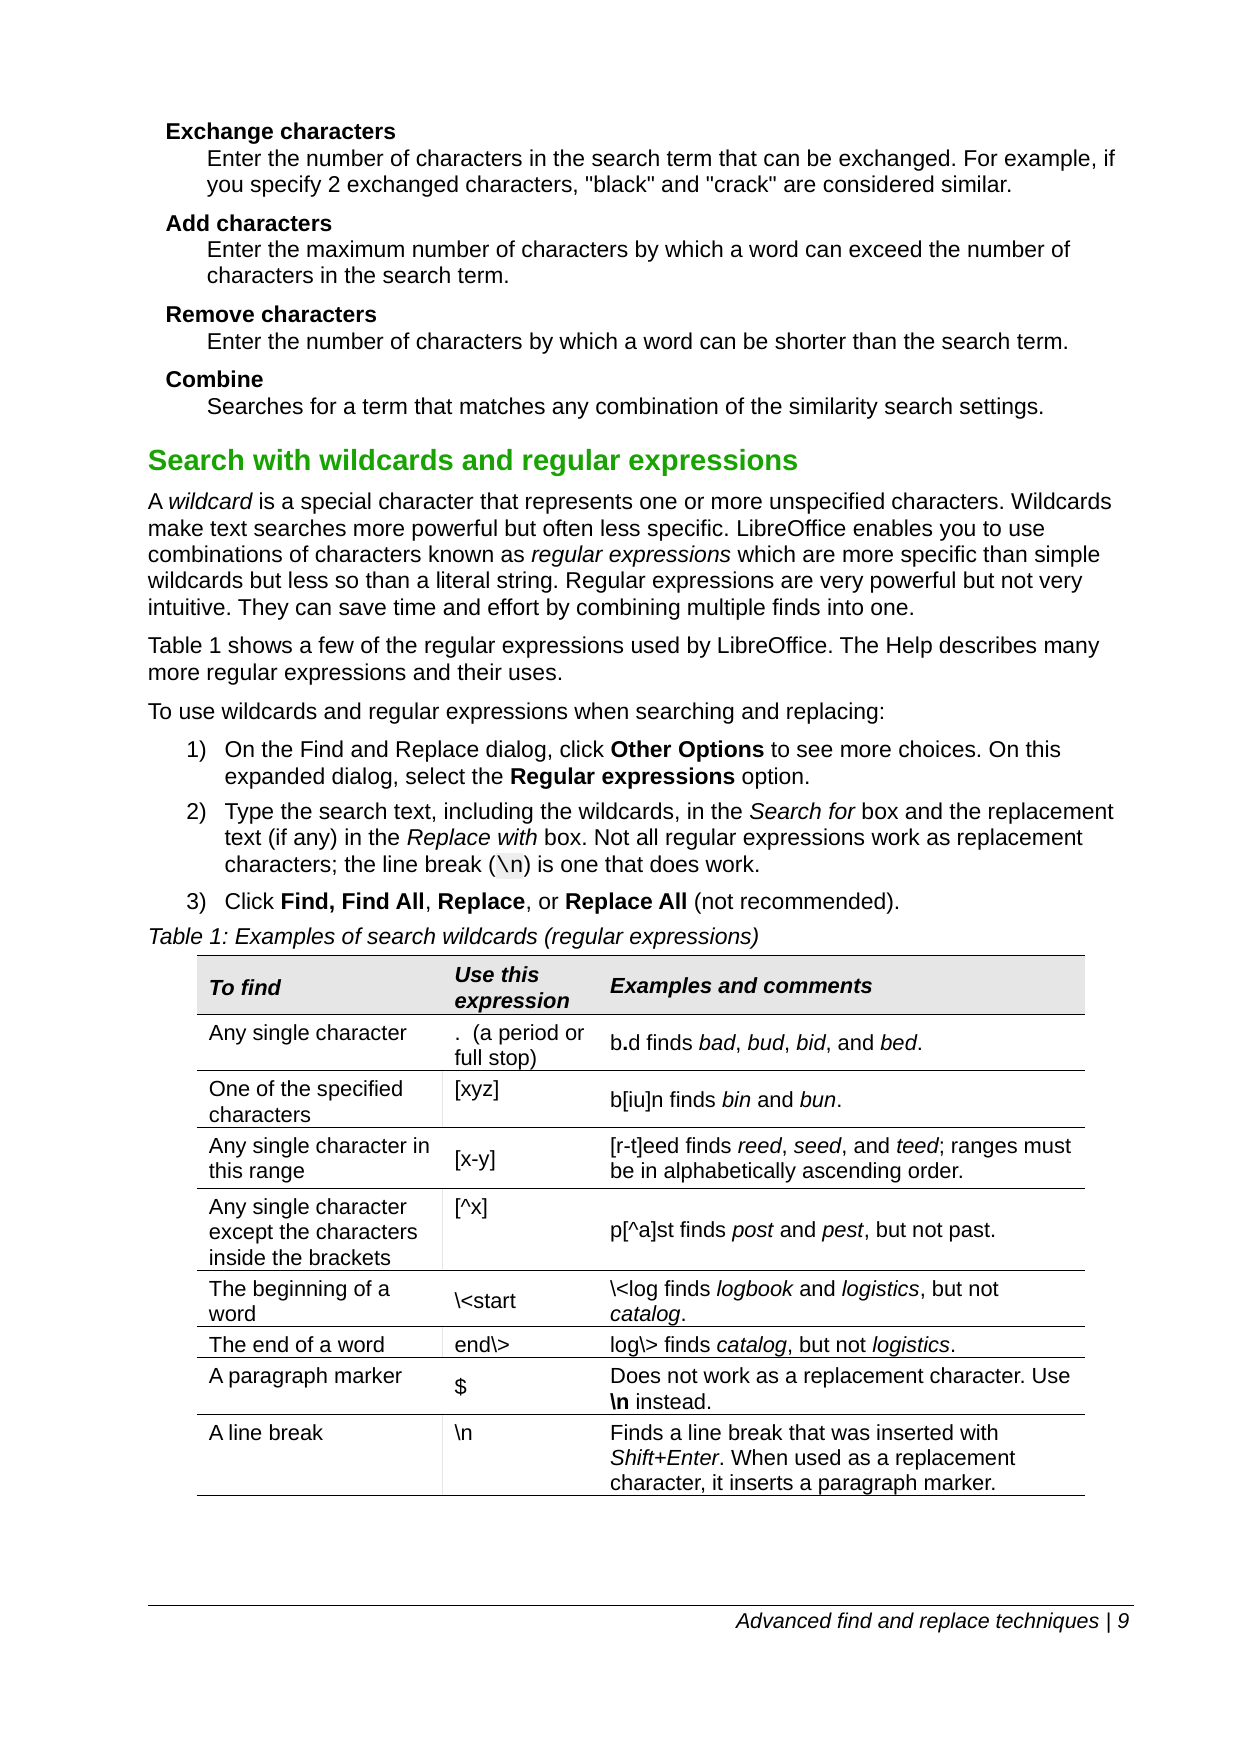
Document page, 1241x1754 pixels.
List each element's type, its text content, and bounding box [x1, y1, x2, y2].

table_cell Any single character except the characters inside the brackets [197, 1189, 442, 1269]
text Enter the number of characters in the search term that can be exchanged. For example, if you specify 2 exchanged characters, "black" and "crack" are considered similar. [207, 144, 1134, 197]
subtitle Search with wildcards and regular expressions [148, 443, 1134, 476]
text A wildcard is a special character that represents one or more unspecified characters. Wildcards make text searches more powerful but often less specific. LibreOffice enables you to use combinations of characters known as regular expressions which are more specific than simple wildcards but less so than a literal string. Regular expressions are very powerful but not very intuitive. They can save time and effort by combining multiple finds into one. [148, 488, 1134, 620]
table_cell Finds a line break that was inserted with Shift+Enter. When used as a replacement character, it inserts a paragraph marker. [598, 1415, 1085, 1495]
table_cell [^x] [443, 1189, 598, 1269]
table_cell One of the specified characters [197, 1071, 442, 1127]
table_cell b.d finds bad, bud, bid, and bed. [598, 1015, 1085, 1070]
table_cell [x-y] [443, 1128, 598, 1188]
table_header Examples and comments [598, 956, 1085, 1014]
table_cell log\> finds catalog, but not logistics. [598, 1327, 1085, 1357]
table_cell \n [443, 1415, 598, 1495]
table_cell . (a period or full stop) [443, 1015, 598, 1070]
table_cell b[iu]n finds bin and bun. [598, 1071, 1085, 1127]
table_cell \<start [443, 1271, 598, 1326]
text Enter the maximum number of characters by which a word can exceed the number of characters in the search term. [207, 236, 1134, 289]
text Exchange characters [165, 118, 1134, 144]
table_cell Any single character in this range [197, 1128, 442, 1188]
list Click Find, Find All, Replace, or Replace All (not recommended). [207, 888, 1134, 914]
table_cell Does not work as a replacement character. Use \n instead. [598, 1358, 1085, 1414]
list On the Find and Replace dialog, click Other Options to see more choices. On this expanded dialog, select the Regular expressions option. [207, 736, 1134, 789]
text Table 1: Examples of search wildcards (regular expressions) [148, 923, 1134, 949]
text Combine [165, 366, 1134, 393]
table_cell The beginning of a word [197, 1271, 442, 1326]
list Type the search text, including the wildcards, in the Search for box and the replacement text (if any) in the Replace with box. Not all regular expressions work as replacement characters; the line break (\n) is one that does work. [207, 798, 1134, 879]
text Table 1 shows a few of the regular expressions used by LibreOffice. The Help describes many more regular expressions and their uses. [148, 632, 1134, 685]
table_header To find [197, 956, 442, 1014]
table_cell $ [443, 1358, 598, 1414]
table_cell [r-t]eed finds reed, seed, and teed; ranges must be in alphabetically ascending order. [598, 1128, 1085, 1188]
table_cell The end of a word [197, 1327, 442, 1357]
text Add characters [165, 210, 1134, 236]
table_cell p[^a]st finds post and pest, but not past. [598, 1189, 1085, 1269]
table_header Use this expression [443, 956, 598, 1014]
table_cell end\> [443, 1327, 598, 1357]
table_cell [xyz] [443, 1071, 598, 1127]
text Enter the number of characters by which a word can be shorter than the search term. [207, 328, 1134, 354]
text Remove characters [165, 301, 1134, 328]
table_cell A line break [197, 1415, 442, 1495]
list To use wildcards and regular expressions when searching and replacing: [148, 698, 1134, 724]
table_cell \<log finds logbook and logistics, but not catalog. [598, 1271, 1085, 1326]
table_cell Any single character [197, 1015, 442, 1070]
text Searches for a term that matches any combination of the similarity search settings. [207, 393, 1134, 419]
table_cell A paragraph marker [197, 1358, 442, 1414]
